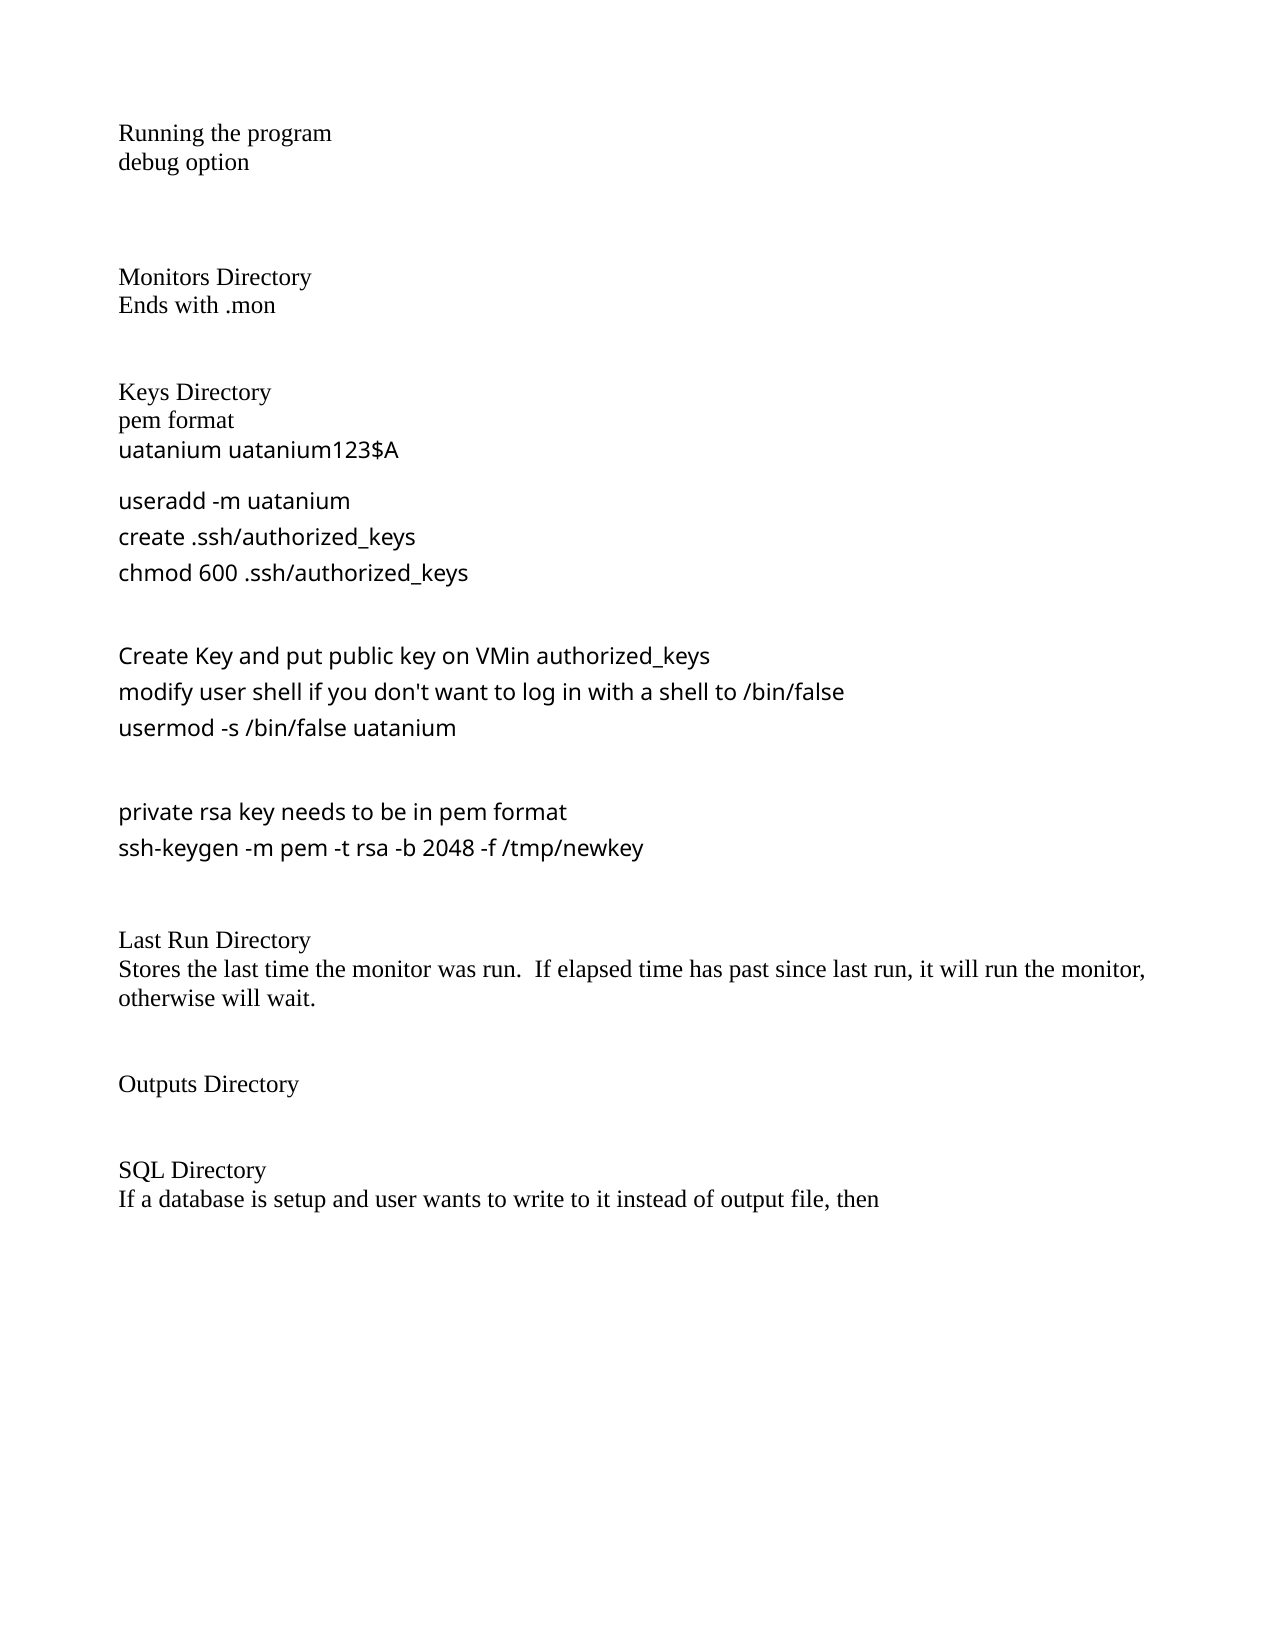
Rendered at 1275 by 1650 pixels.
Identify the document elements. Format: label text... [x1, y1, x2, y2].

text create .ssh/authorized_keys [118, 521, 1157, 552]
text SQL Directory [118, 1155, 1157, 1184]
text Keys Directory [118, 377, 1157, 406]
text Running the program [118, 118, 1157, 147]
text pem format [118, 406, 1157, 434]
text debug option [118, 147, 1157, 176]
text modify user shell if you don't want to log in with a shell to /bin/false [118, 676, 1157, 707]
text useradd -m uatanium [118, 485, 1157, 516]
text Monitors Directory [118, 262, 1157, 291]
text Stores the last time the monitor was run. If elapsed time has past since last run, it will run the monitor, otherwise will wait. [118, 954, 1157, 1011]
text Last Run Directory [118, 925, 1157, 954]
text chmod 600 .ssh/authorized_keys [118, 557, 1157, 588]
text private rsa key needs to be in pem format [118, 796, 1157, 827]
text Ends with .mon [118, 291, 1157, 319]
text Outputs Directory [118, 1069, 1157, 1098]
text Create Key and put public key on VMin authorized_keys [118, 640, 1157, 672]
text ssh-keygen -m pem -t rsa -b 2048 -f /tmp/newkey [118, 832, 1157, 863]
text uatanium uatanium123$A [118, 434, 1157, 466]
text usermod -s /bin/false uatanium [118, 712, 1157, 743]
text If a database is setup and user wants to write to it instead of output file, then [118, 1184, 1157, 1213]
